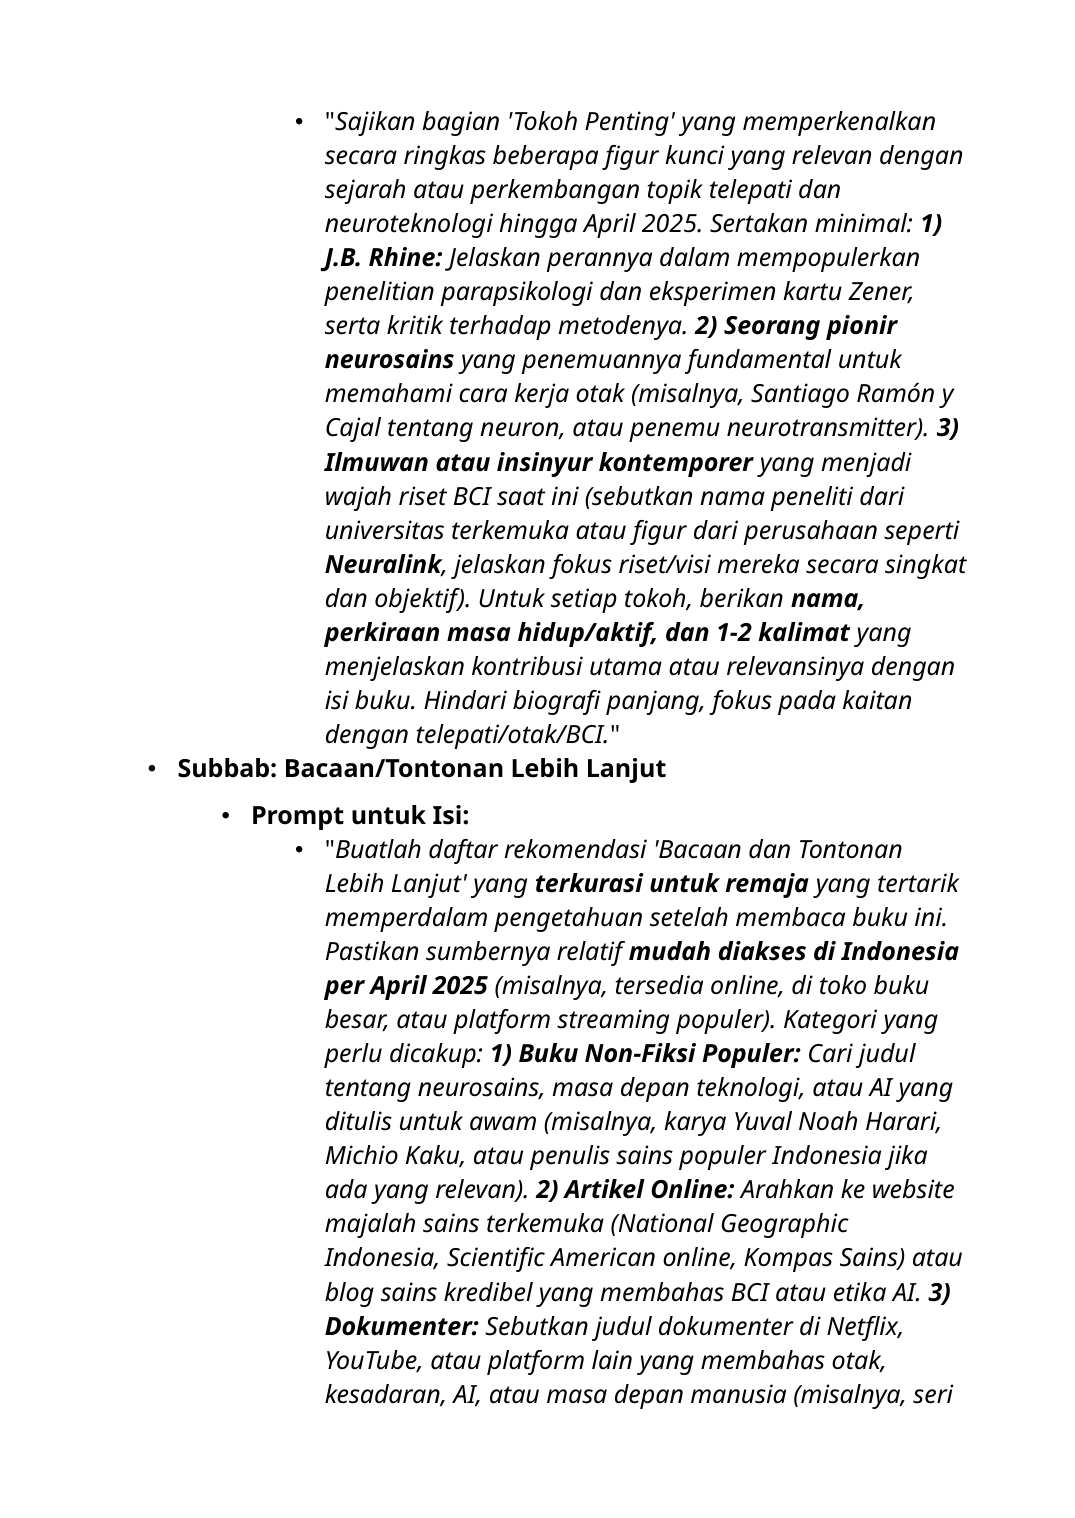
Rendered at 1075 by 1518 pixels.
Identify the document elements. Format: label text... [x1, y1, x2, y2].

list "Buatlah daftar rekomendasi 'Bacaan dan Tontonan Lebih Lanjut' yang terkurasi untuk remaja yang tertarik memperdalam pengetahuan setelah membaca buku ini. Pastikan sumbernya relatif mudah diakses di Indonesia per April 2025 (misalnya, tersedia online, di toko buku besar, atau platform streaming populer). Kategori yang perlu dicakup: 1) Buku Non-Fiksi Populer: Cari judul tentang neurosains, masa depan teknologi, atau AI yang ditulis untuk awam (misalnya, karya Yuval Noah Harari, Michio Kaku, atau penulis sains populer Indonesia jika ada yang relevan). 2) Artikel Online: Arahkan ke website majalah sains terkemuka (National Geographic Indonesia, Scientific American online, Kompas Sains) atau blog sains kredibel yang membahas BCI atau etika AI. 3) Dokumenter: Sebutkan judul dokumenter di Netflix, YouTube, atau platform lain yang membahas otak, kesadaran, AI, atau masa depan manusia (misalnya, seri [295, 831, 971, 1410]
list Subbab: Bacaan/Tontonan Lebih Lanjut [148, 751, 971, 785]
list Prompt untuk Isi: [221, 797, 971, 831]
list "Sajikan bagian 'Tokoh Penting' yang memperkenalkan secara ringkas beberapa figur kunci yang relevan dengan sejarah atau perkembangan topik telepati dan neuroteknologi hingga April 2025. Sertakan minimal: 1) J.B. Rhine: Jelaskan perannya dalam mempopulerkan penelitian parapsikologi dan eksperimen kartu Zener, serta kritik terhadap metodenya. 2) Seorang pionir neurosains yang penemuannya fundamental untuk memahami cara kerja otak (misalnya, Santiago Ramón y Cajal tentang neuron, atau penemu neurotransmitter). 3) Ilmuwan atau insinyur kontemporer yang menjadi wajah riset BCI saat ini (sebutkan nama peneliti dari universitas terkemuka atau figur dari perusahaan seperti Neuralink, jelaskan fokus riset/visi mereka secara singkat dan objektif). Untuk setiap tokoh, berikan nama, perkiraan masa hidup/aktif, dan 1-2 kalimat yang menjelaskan kontribusi utama atau relevansinya dengan isi buku. Hindari biografi panjang, fokus pada kaitan dengan telepati/otak/BCI." [295, 103, 971, 751]
